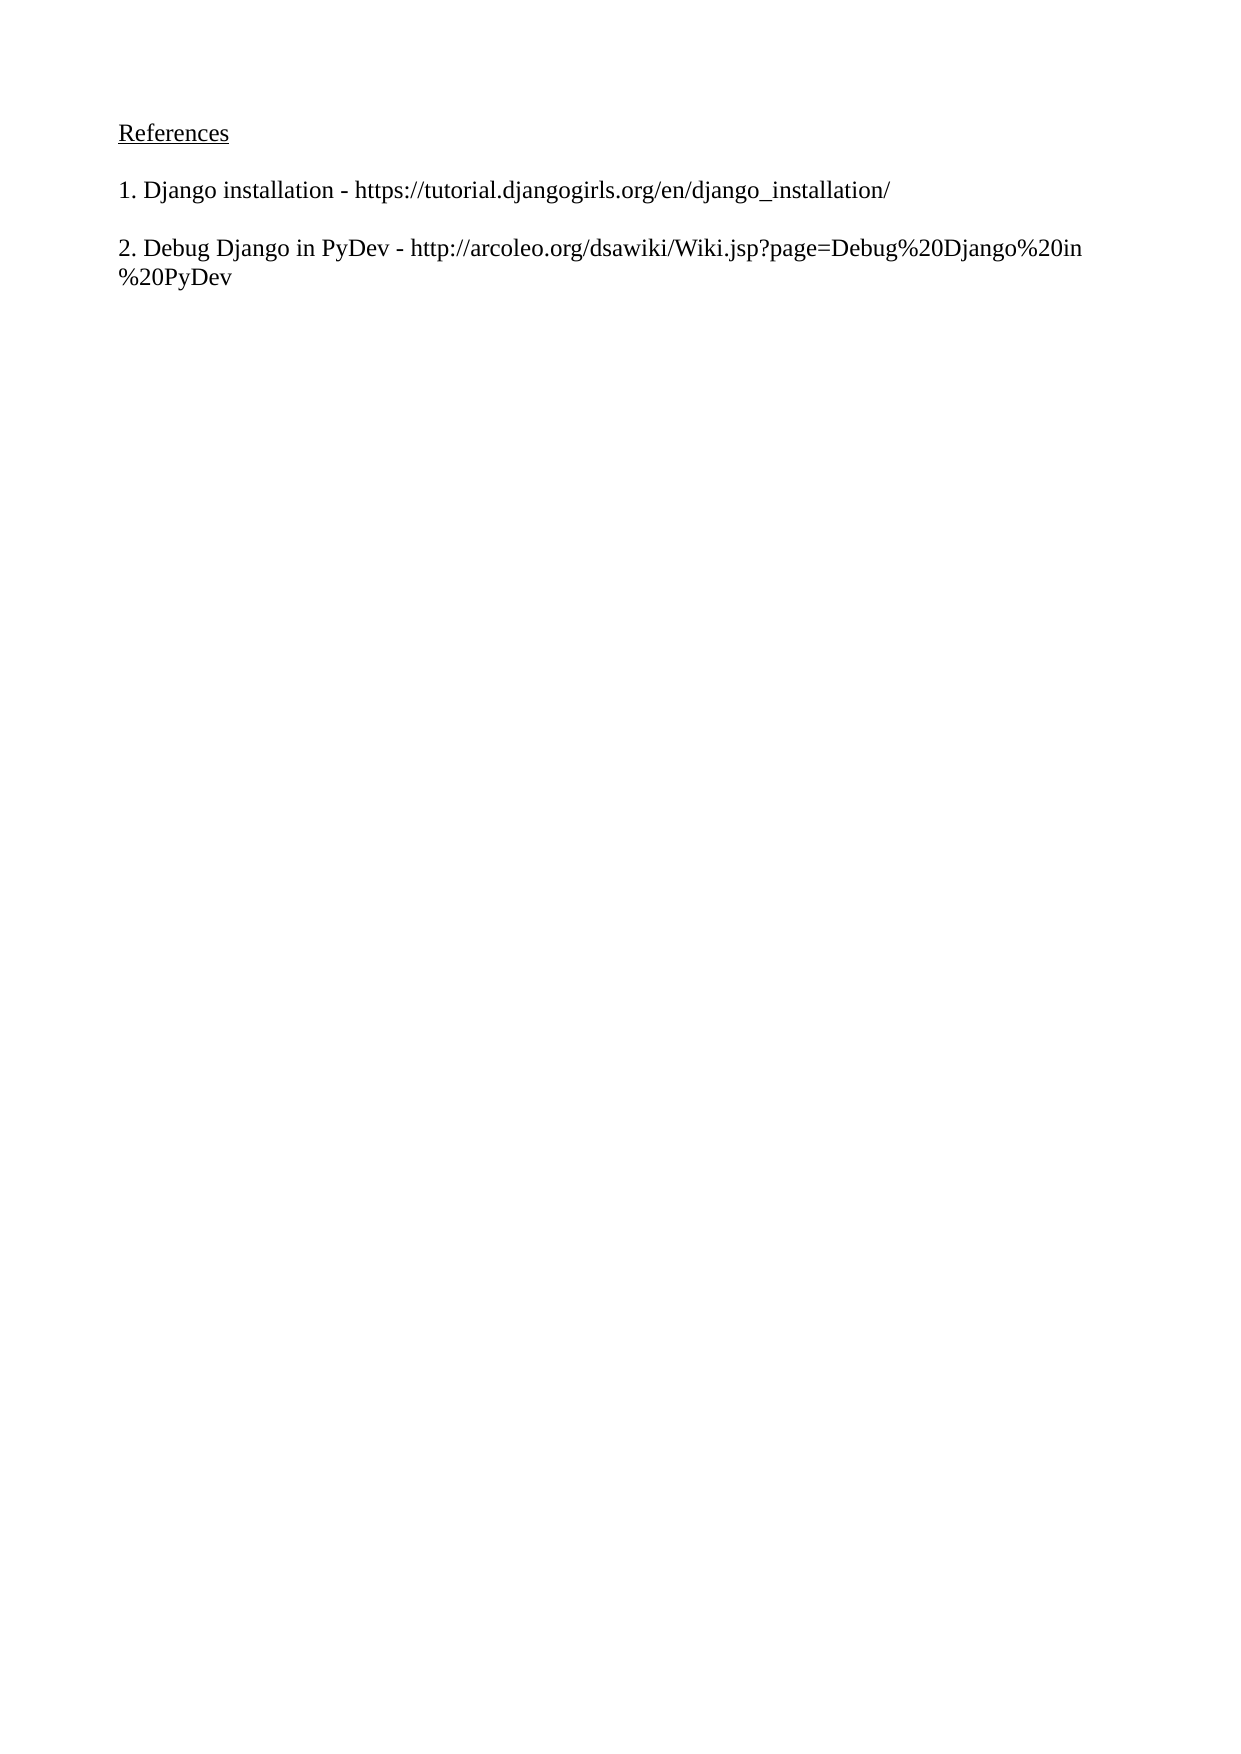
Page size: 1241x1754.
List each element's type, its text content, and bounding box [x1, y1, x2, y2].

text 1. Django installation - https://tutorial.djangogirls.org/en/django_installation/ [118, 176, 1122, 204]
text 2. Debug Django in PyDev - http://arcoleo.org/dsawiki/Wiki.jsp?page=Debug%20Django%20in%20PyDev [118, 233, 1122, 291]
text References [118, 118, 1122, 147]
